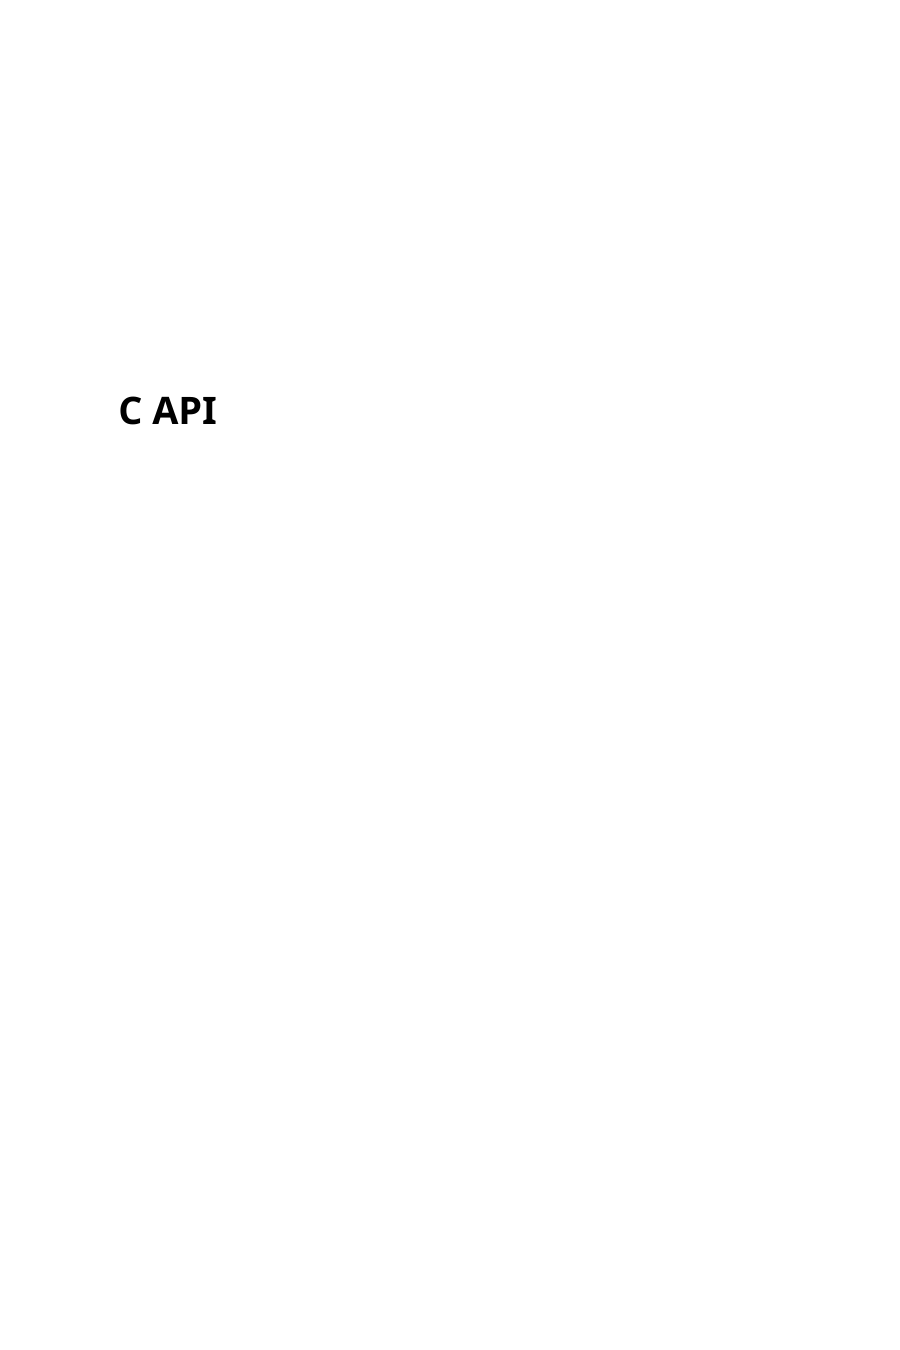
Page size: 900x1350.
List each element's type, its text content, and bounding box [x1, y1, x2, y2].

subtitle C API [118, 384, 782, 436]
